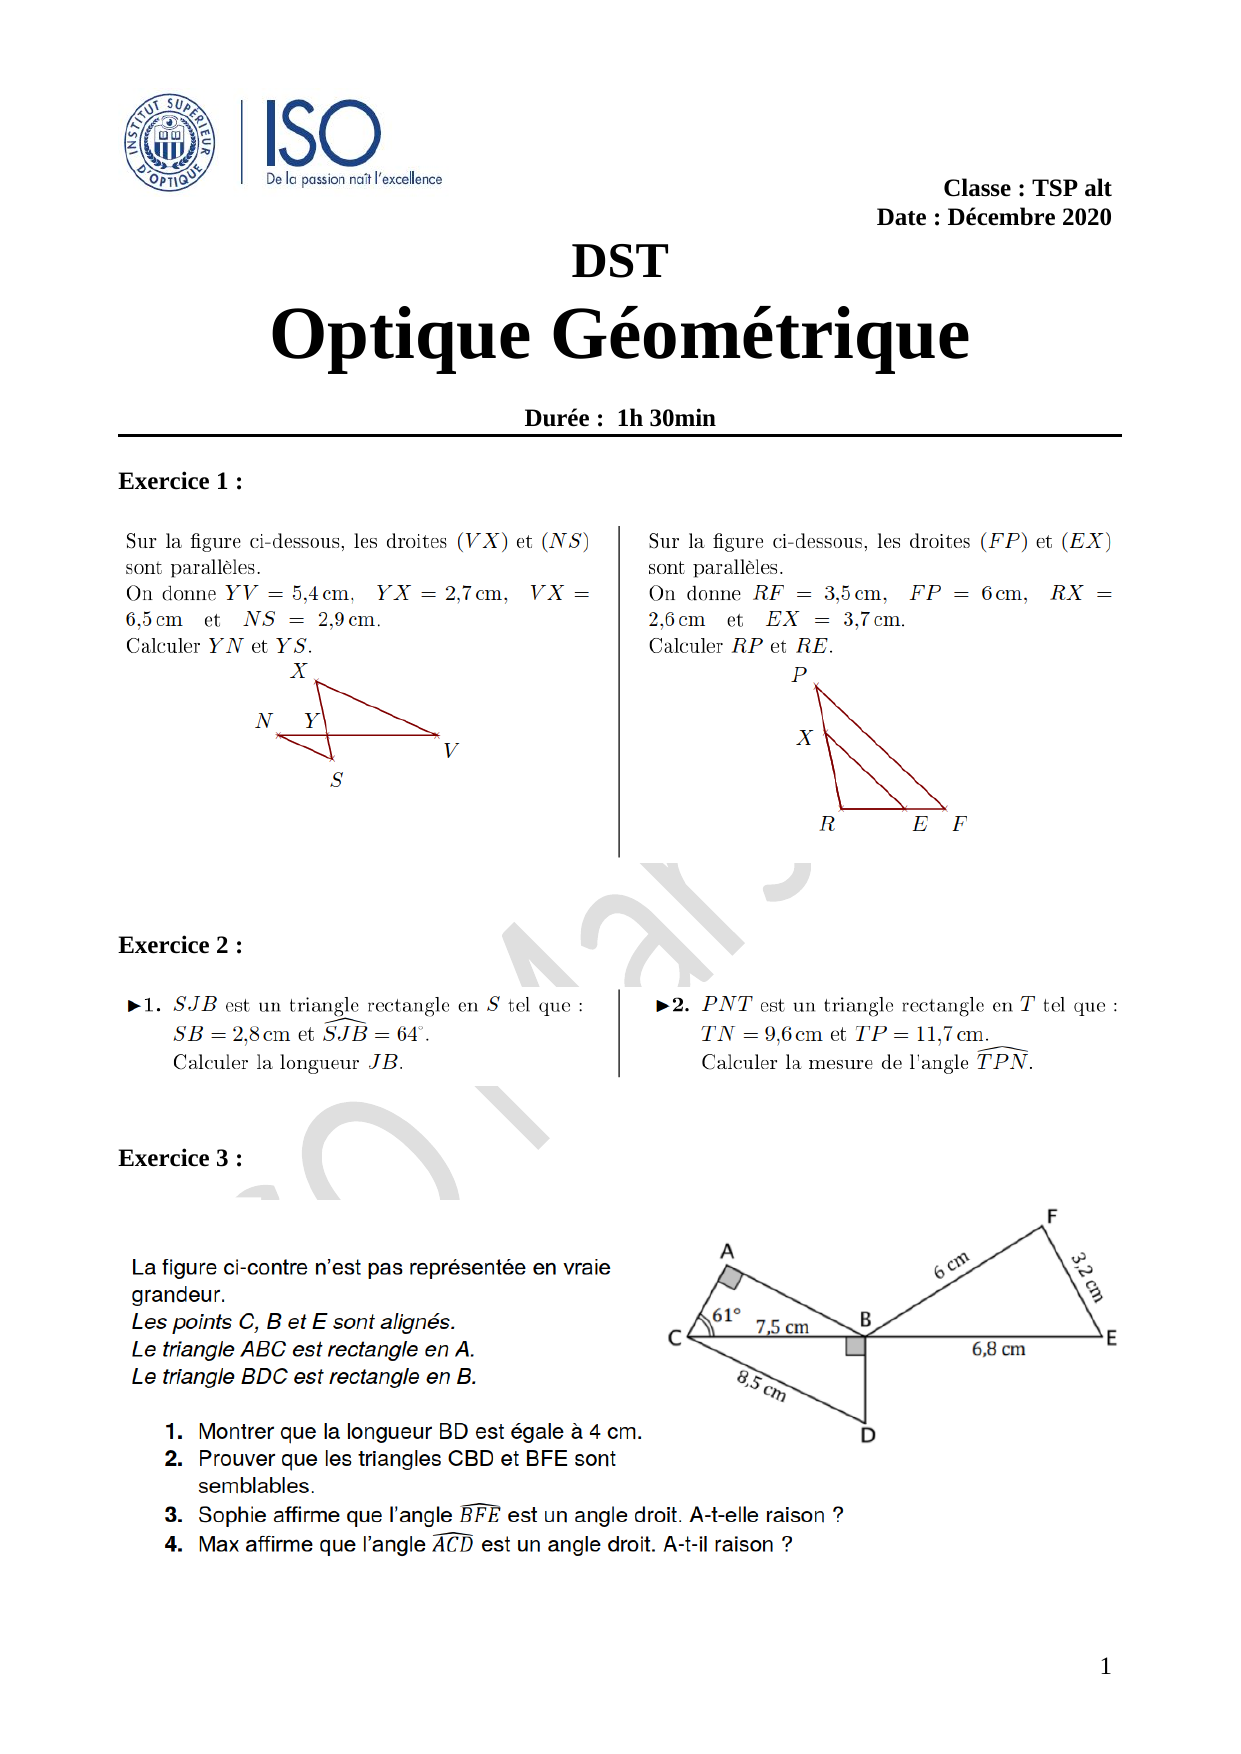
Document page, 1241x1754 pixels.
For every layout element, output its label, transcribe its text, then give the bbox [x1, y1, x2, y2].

picture [118, 88, 455, 197]
text DST [118, 231, 1122, 288]
text [649, 946, 672, 959]
text Exercice 2 : [118, 930, 510, 959]
picture [118, 987, 1123, 1086]
text Durée : 1h 30min [118, 403, 1122, 434]
text [432, 1143, 1122, 1171]
text Exercice 1 : [118, 466, 1122, 494]
text [671, 930, 1122, 959]
picture [118, 1200, 1123, 1566]
picture [118, 523, 1123, 863]
text Optique Géométrique [118, 288, 1122, 374]
text [322, 1143, 427, 1171]
text Exercice 3 : [118, 1143, 304, 1171]
text [524, 930, 647, 959]
